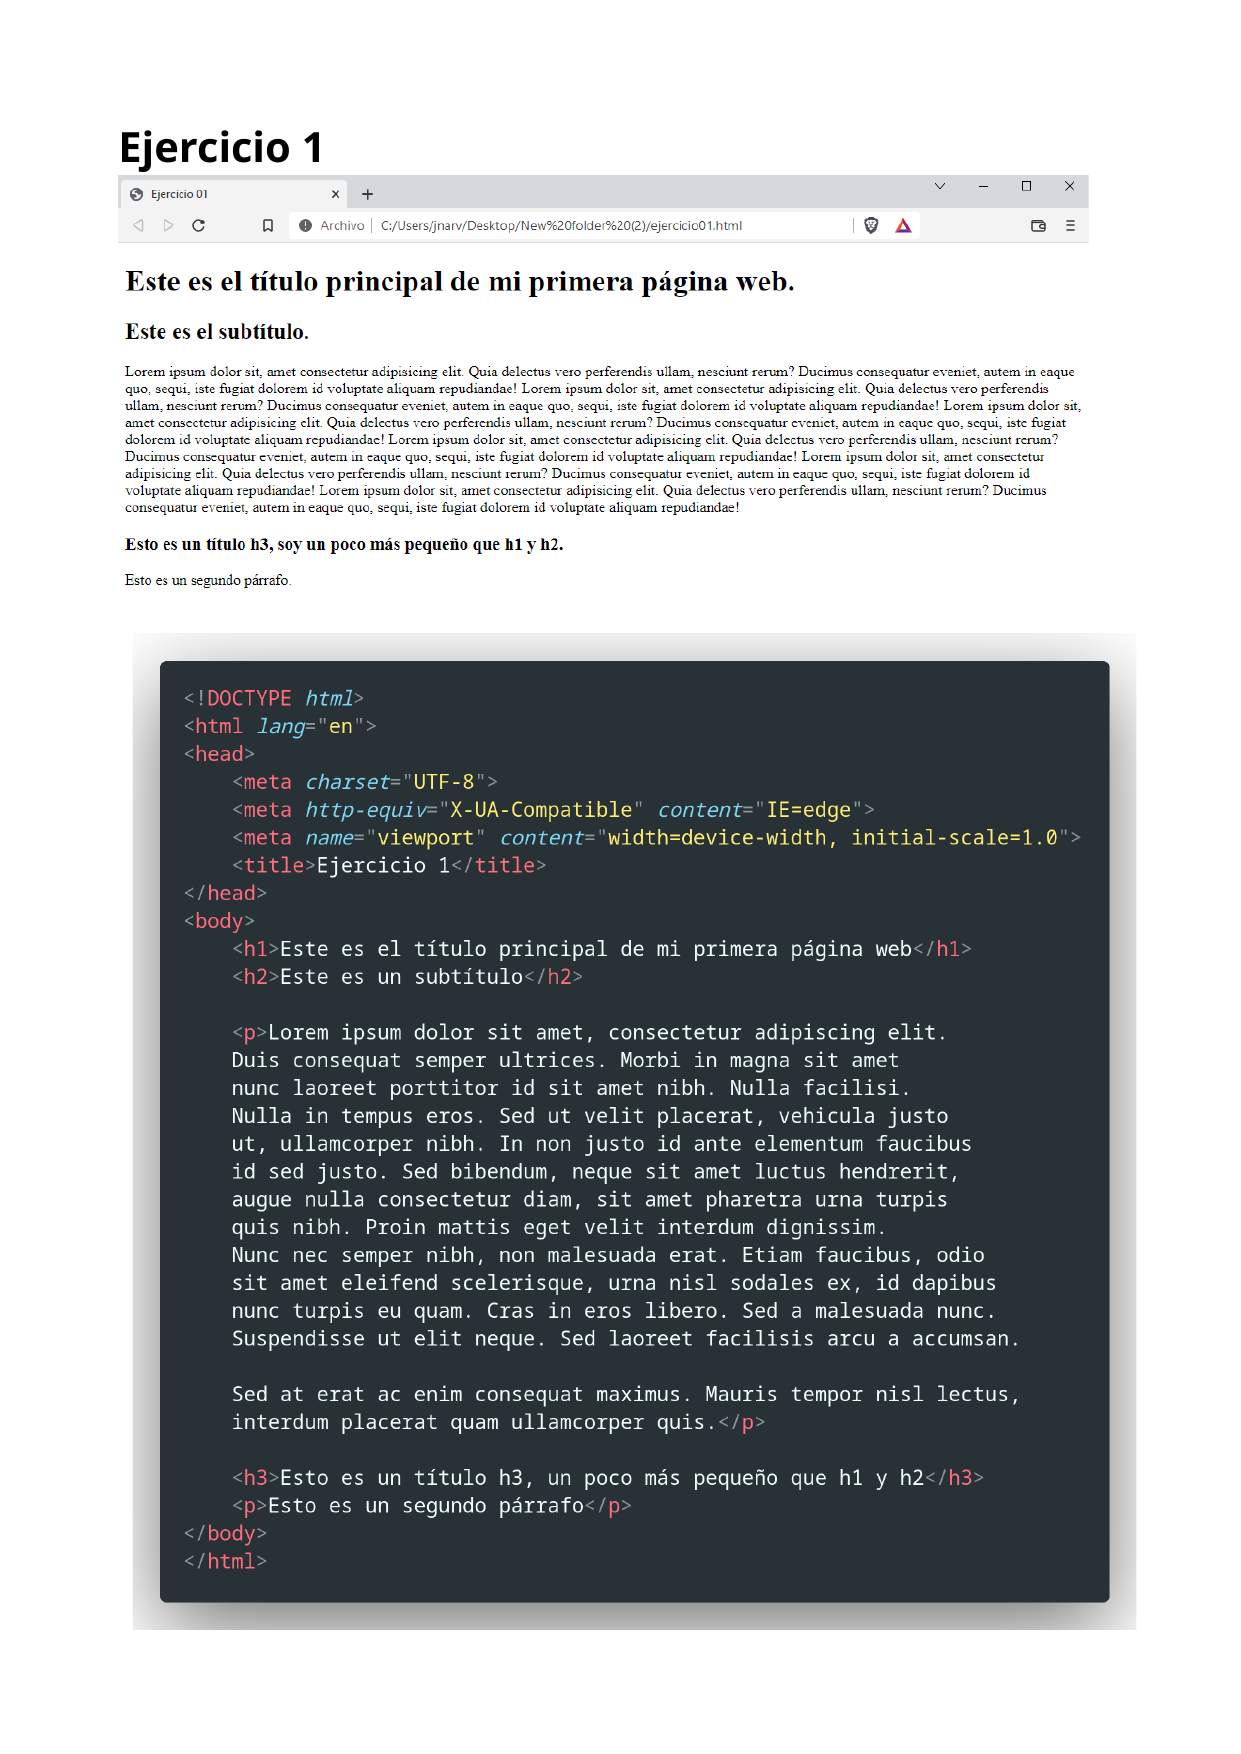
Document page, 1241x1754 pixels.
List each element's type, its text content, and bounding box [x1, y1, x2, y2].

picture [132, 633, 1137, 1630]
text Ejercicio 1 [118, 118, 1122, 604]
picture [118, 175, 1089, 605]
